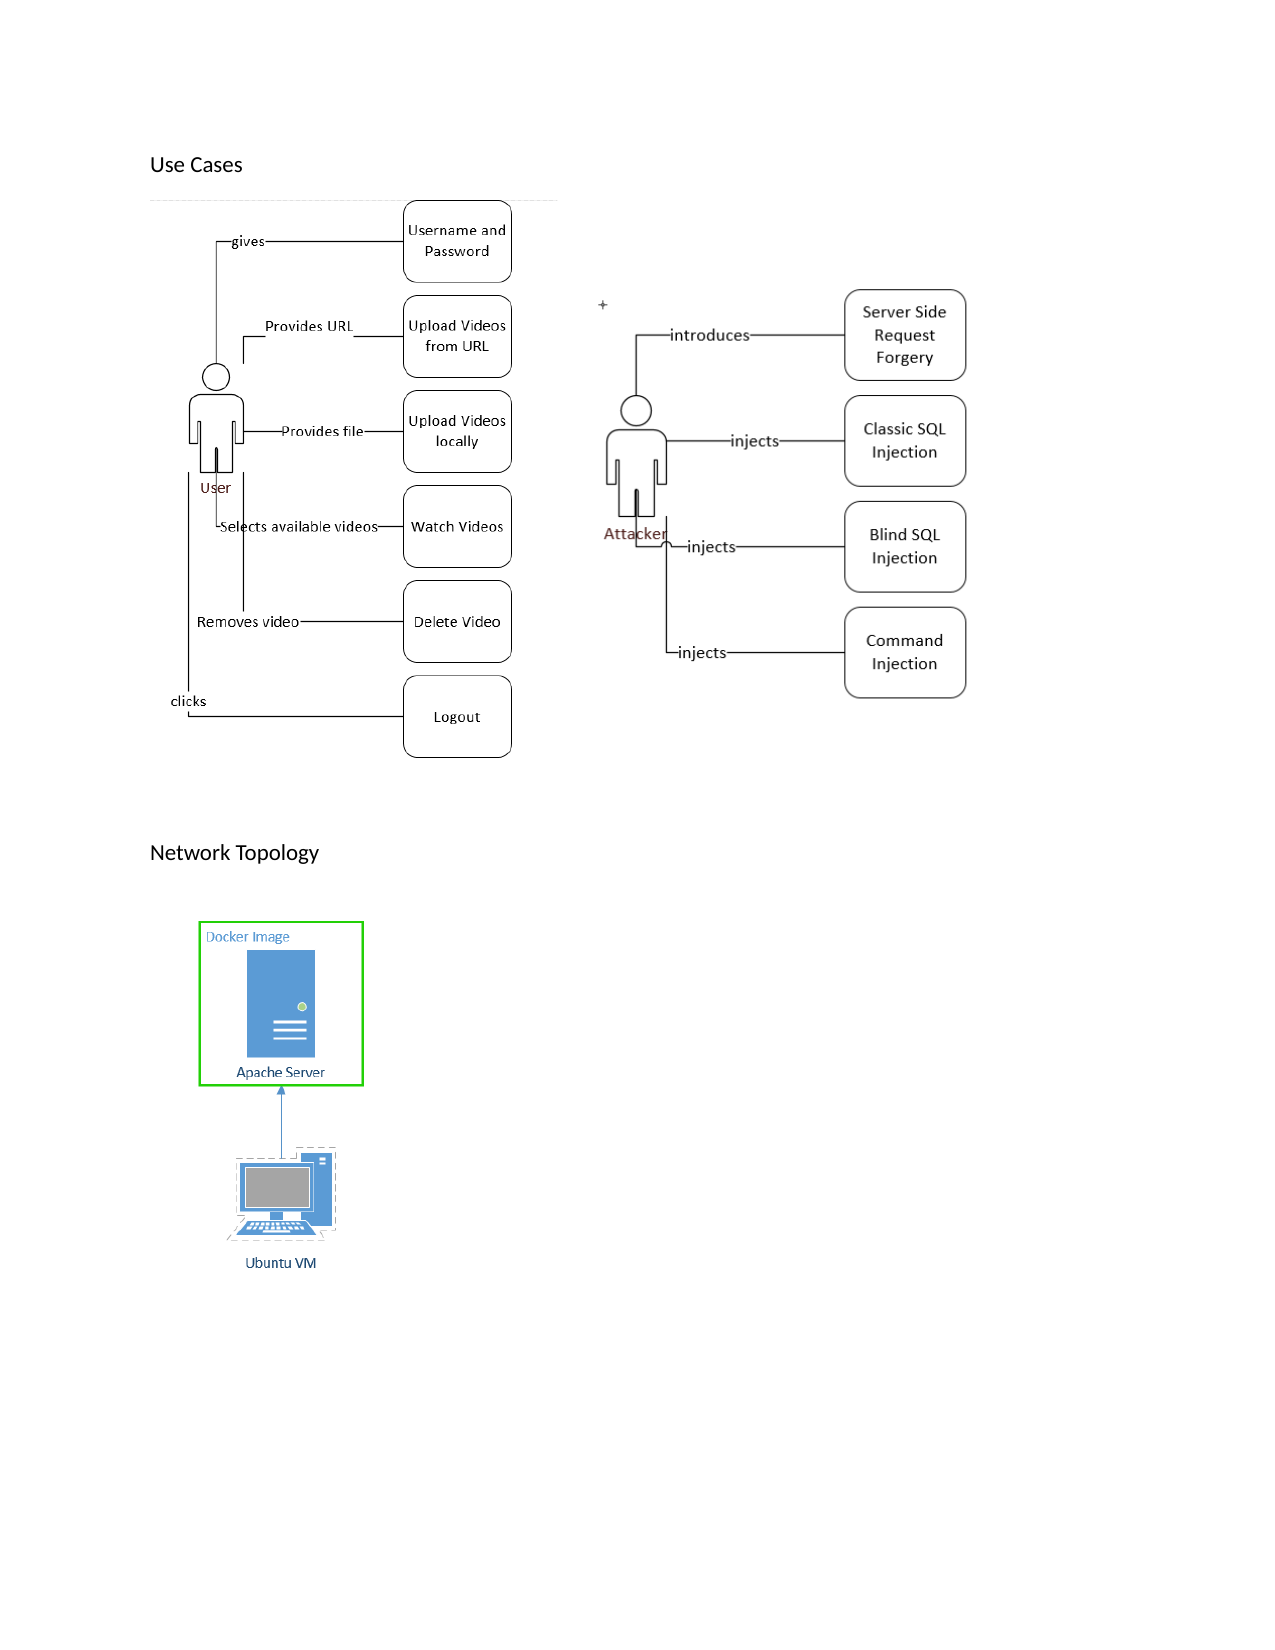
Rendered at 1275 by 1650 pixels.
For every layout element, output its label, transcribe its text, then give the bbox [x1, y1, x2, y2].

text Use Cases [150, 150, 1125, 178]
picture [150, 884, 419, 1327]
picture [150, 196, 1047, 772]
text Network Topology [150, 838, 1125, 866]
